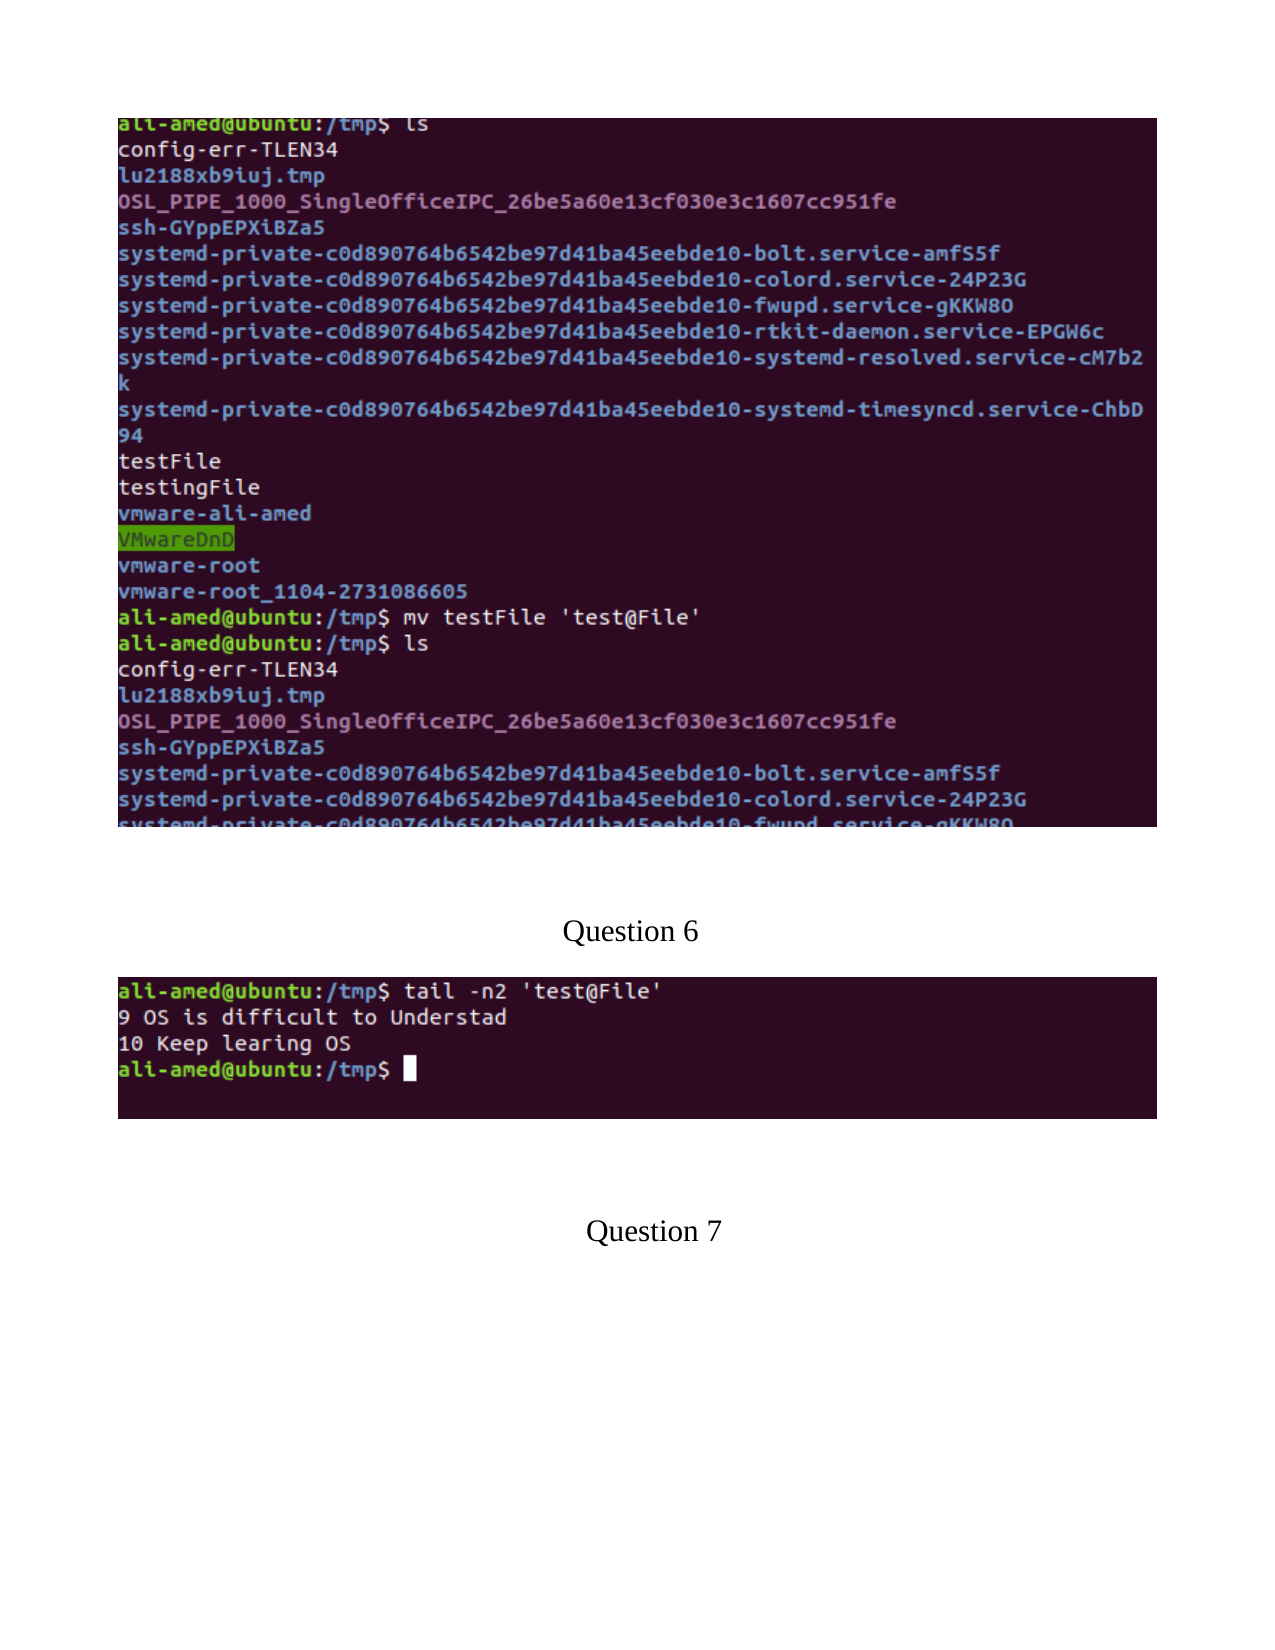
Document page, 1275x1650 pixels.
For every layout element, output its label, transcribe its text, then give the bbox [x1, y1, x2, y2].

text Question 7 [118, 1212, 1157, 1248]
picture [118, 118, 1157, 827]
picture [118, 977, 1157, 1119]
text Question 6 [118, 913, 1157, 949]
